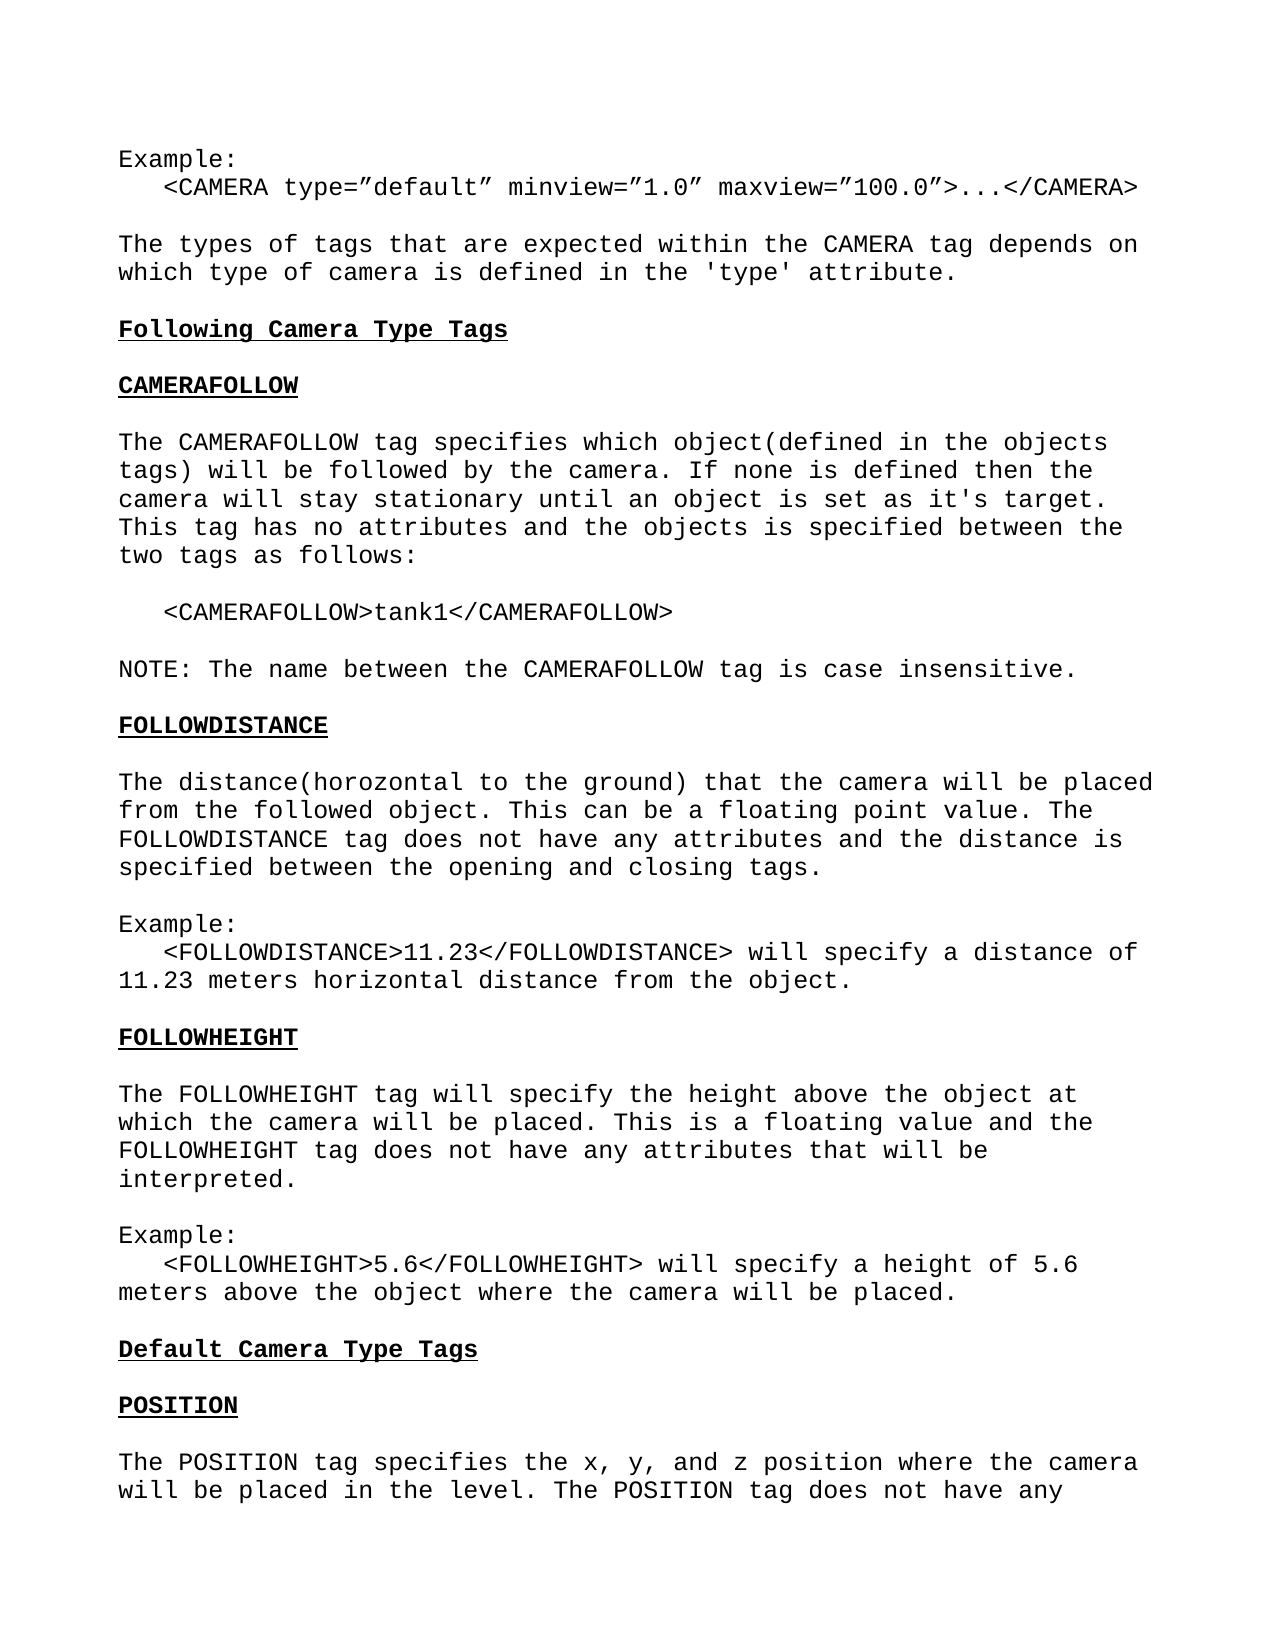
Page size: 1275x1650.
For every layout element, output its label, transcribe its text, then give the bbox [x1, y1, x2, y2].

text FOLLOWDISTANCE [118, 713, 1157, 741]
text The CAMERAFOLLOW tag specifies which object(defined in the objects tags) will be followed by the camera. If none is defined then the camera will stay stationary until an object is set as it's target. This tag has no attributes and the objects is specified between the two tags as follows: [118, 430, 1157, 571]
text Example: [118, 146, 1157, 175]
text The FOLLOWHEIGHT tag will specify the height above the object at which the camera will be placed. This is a floating value and the FOLLOWHEIGHT tag does not have any attributes that will be interpreted. [118, 1081, 1157, 1195]
text POSITION [118, 1393, 1157, 1421]
text <CAMERA type=”default” minview=”1.0” maxview=”100.0”>...</CAMERA> [118, 175, 1157, 203]
text The POSITION tag specifies the x, y, and z position where the camera will be placed in the level. The POSITION tag does not have any [118, 1450, 1157, 1506]
text Example: [118, 911, 1157, 940]
text NOTE: The name between the CAMERAFOLLOW tag is case insensitive. [118, 656, 1157, 685]
text The types of tags that are expected within the CAMERA tag depends on which type of camera is defined in the 'type' attribute. [118, 231, 1157, 288]
text The distance(horozontal to the ground) that the camera will be placed from the followed object. This can be a floating point value. The FOLLOWDISTANCE tag does not have any attributes and the distance is specified between the opening and closing tags. [118, 770, 1157, 883]
text <FOLLOWDISTANCE>11.23</FOLLOWDISTANCE> will specify a distance of 11.23 meters horizontal distance from the object. [118, 940, 1157, 996]
text <CAMERAFOLLOW>tank1</CAMERAFOLLOW> [118, 600, 1157, 628]
text Following Camera Type Tags [118, 316, 1157, 345]
text CAMERAFOLLOW [118, 373, 1157, 401]
text <FOLLOWHEIGHT>5.6</FOLLOWHEIGHT> will specify a height of 5.6 meters above the object where the camera will be placed. [118, 1251, 1157, 1308]
text Default Camera Type Tags [118, 1336, 1157, 1365]
text FOLLOWHEIGHT [118, 1025, 1157, 1053]
text Example: [118, 1223, 1157, 1251]
